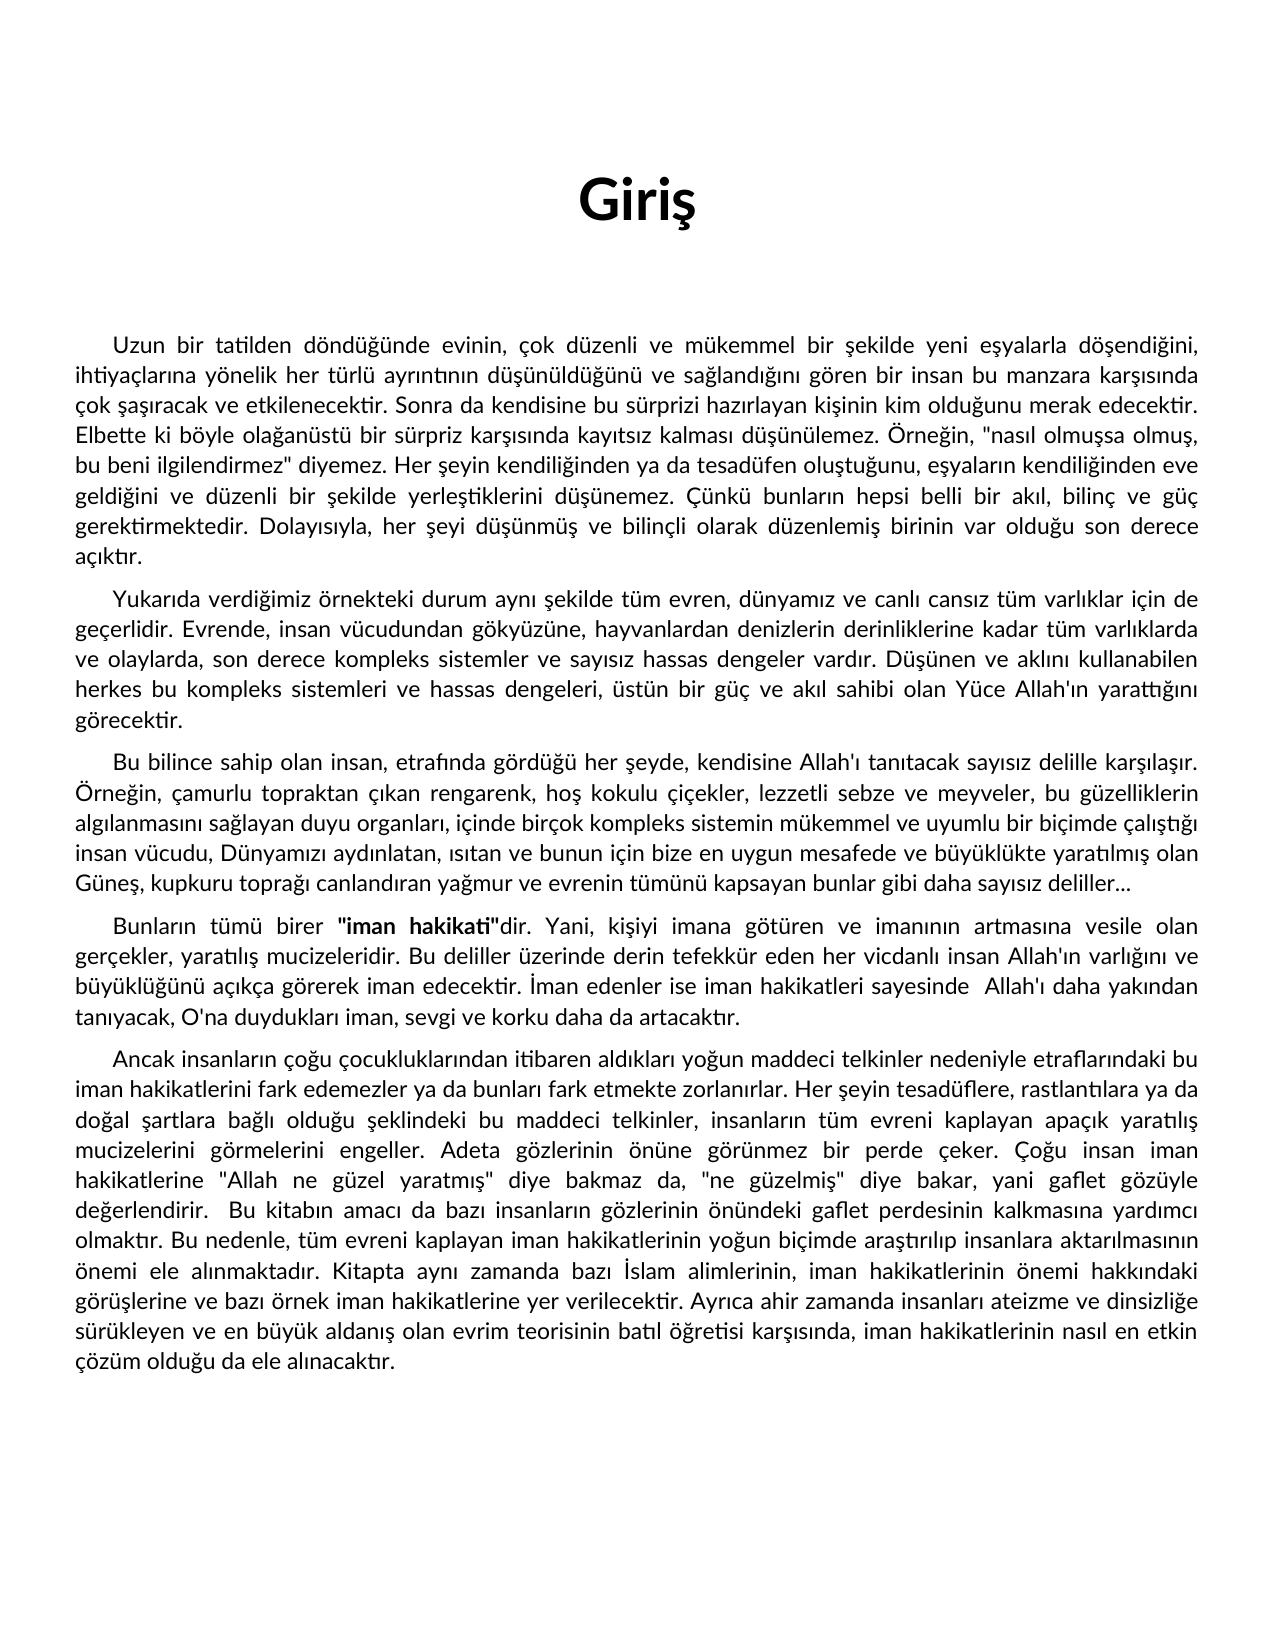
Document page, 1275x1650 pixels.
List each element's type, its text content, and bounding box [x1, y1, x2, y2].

text Bu bilince sahip olan insan, etrafında gördüğü her şeyde, kendisine Allah'ı tanıtacak sayısız delille karşılaşır. Örneğin, çamurlu topraktan çıkan rengarenk, hoş kokulu çiçekler, lezzetli sebze ve meyveler, bu güzelliklerin algılanmasını sağlayan duyu organları, içinde birçok kompleks sistemin mükemmel ve uyumlu bir biçimde çalıştığı insan vücudu, Dünyamızı aydınlatan, ısıtan ve bunun için bize en uygun mesafede ve büyüklükte yaratılmış olan Güneş, kupkuru toprağı canlandıran yağmur ve evrenin tümünü kapsayan bunlar gibi daha sayısız deliller... [75, 748, 1200, 896]
subtitle Giriş [75, 162, 1200, 232]
text Yukarıda verdiğimiz örnekteki durum aynı şekilde tüm evren, dünyamız ve canlı cansız tüm varlıklar için de geçerlidir. Evrende, insan vücudundan gökyüzüne, hayvanlardan denizlerin derinliklerine kadar tüm varlıklarda ve olaylarda, son derece kompleks sistemler ve sayısız hassas dengeler vardır. Düşünen ve aklını kullanabilen herkes bu kompleks sistemleri ve hassas dengeleri, üstün bir güç ve akıl sahibi olan Yüce Allah'ın yarattığını görecektir. [75, 584, 1200, 733]
text Ancak insanların çoğu çocukluklarından itibaren aldıkları yoğun maddeci telkinler nedeniyle etraflarındaki bu iman hakikatlerini fark edemezler ya da bunları fark etmekte zorlanırlar. Her şeyin tesadüflere, rastlantılara ya da doğal şartlara bağlı olduğu şeklindeki bu maddeci telkinler, insanların tüm evreni kaplayan apaçık yaratılış mucizelerini görmelerini engeller. Adeta gözlerinin önüne görünmez bir perde çeker. Çoğu insan iman hakikatlerine "Allah ne güzel yaratmış" diye bakmaz da, "ne güzelmiş" diye bakar, yani gaflet gözüyle değerlendirir. Bu kitabın amacı da bazı insanların gözlerinin önündeki gaflet perdesinin kalkmasına yardımcı olmaktır. Bu nedenle, tüm evreni kaplayan iman hakikatlerinin yoğun biçimde araştırılıp insanlara aktarılmasının önemi ele alınmaktadır. Kitapta aynı zamanda bazı İslam alimlerinin, iman hakikatlerinin önemi hakkındaki görüşlerine ve bazı örnek iman hakikatlerine yer verilecektir. Ayrıca ahir zamanda insanları ateizme ve dinsizliğe sürükleyen ve en büyük aldanış olan evrim teorisinin batıl öğretisi karşısında, iman hakikatlerinin nasıl en etkin çözüm olduğu da ele alınacaktır. [75, 1045, 1200, 1374]
text Bunların tümü birer "iman hakikati"dir. Yani, kişiyi imana götüren ve imanının artmasına vesile olan gerçekler, yaratılış mucizeleridir. Bu deliller üzerinde derin tefekkür eden her vicdanlı insan Allah'ın varlığını ve büyüklüğünü açıkça görerek iman edecektir. İman edenler ise iman hakikatleri sayesinde Allah'ı daha yakından tanıyacak, O'na duydukları iman, sevgi ve korku daha da artacaktır. [75, 912, 1200, 1030]
text Uzun bir tatilden döndüğünde evinin, çok düzenli ve mükemmel bir şekilde yeni eşyalarla döşendiğini, ihtiyaçlarına yönelik her türlü ayrıntının düşünüldüğünü ve sağlandığını gören bir insan bu manzara karşısında çok şaşıracak ve etkilenecektir. Sonra da kendisine bu sürprizi hazırlayan kişinin kim olduğunu merak edecektir. Elbette ki böyle olağanüstü bir sürpriz karşısında kayıtsız kalması düşünülemez. Örneğin, "nasıl olmuşsa olmuş, bu beni ilgilendirmez" diyemez. Her şeyin kendiliğinden ya da tesadüfen oluştuğunu, eşyaların kendiliğinden eve geldiğini ve düzenli bir şekilde yerleştiklerini düşünemez. Çünkü bunların hepsi belli bir akıl, bilinç ve güç gerektirmektedir. Dolayısıyla, her şeyi düşünmüş ve bilinçli olarak düzenlemiş birinin var olduğu son derece açıktır. [75, 330, 1200, 569]
